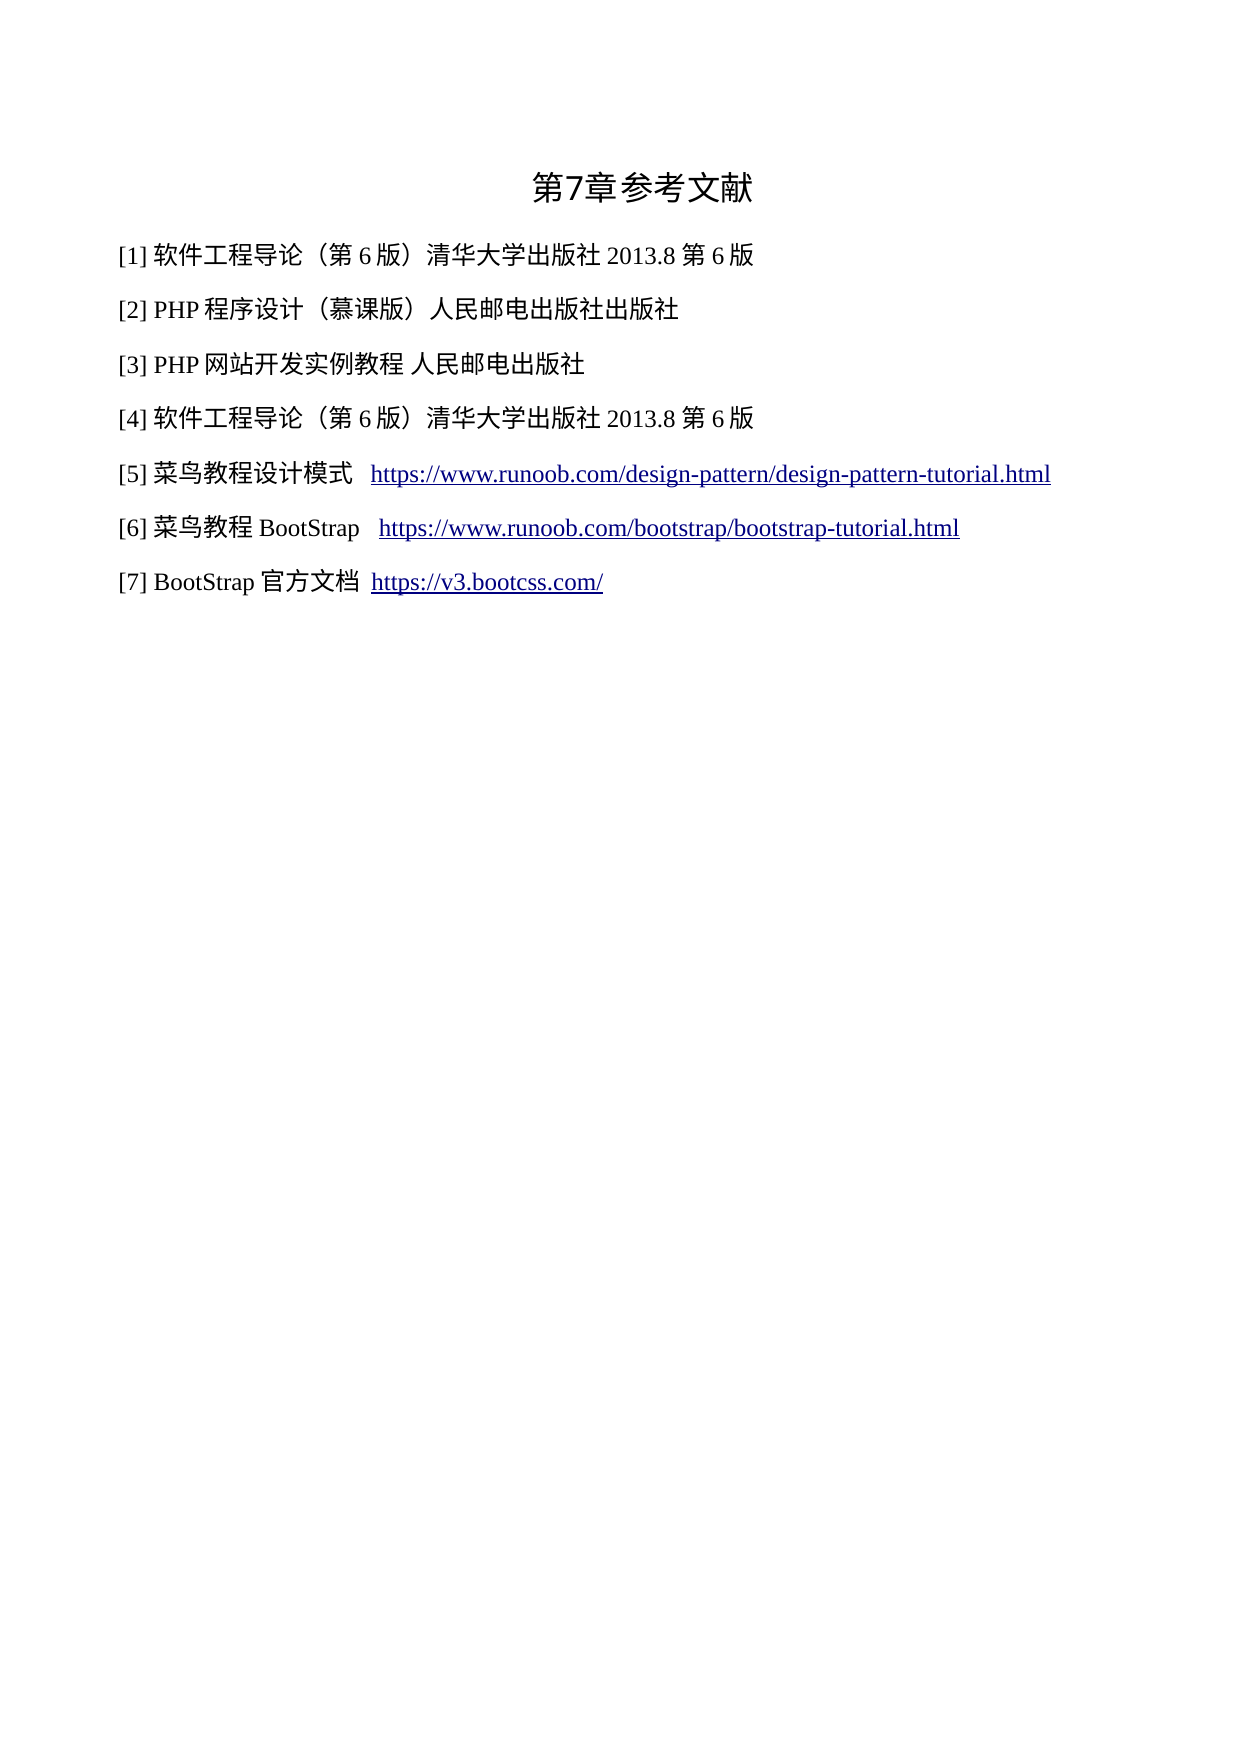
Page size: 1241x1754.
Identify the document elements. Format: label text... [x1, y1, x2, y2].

text [1] 软件工程导论（第6版）清华大学出版社 2013.8 第6版 [118, 236, 1122, 272]
text [3] PHP网站开发实例教程 人民邮电出版社 [118, 344, 1122, 381]
text [7] BootStrap官方文档 https://v3.bootcss.com/ [118, 562, 1122, 598]
text [2] PHP程序设计（慕课版）人民邮电出版社出版社 [118, 290, 1122, 326]
text [6] 菜鸟教程BootStrap https://www.runoob.com/bootstrap/bootstrap-tutorial.html [118, 507, 1122, 544]
text [4] 软件工程导论（第6版）清华大学出版社 2013.8 第6版 [118, 399, 1122, 435]
subtitle 参考文献 [532, 161, 1122, 210]
text [5] 菜鸟教程设计模式 https://www.runoob.com/design-pattern/design-pattern-tutorial.html [118, 453, 1122, 489]
